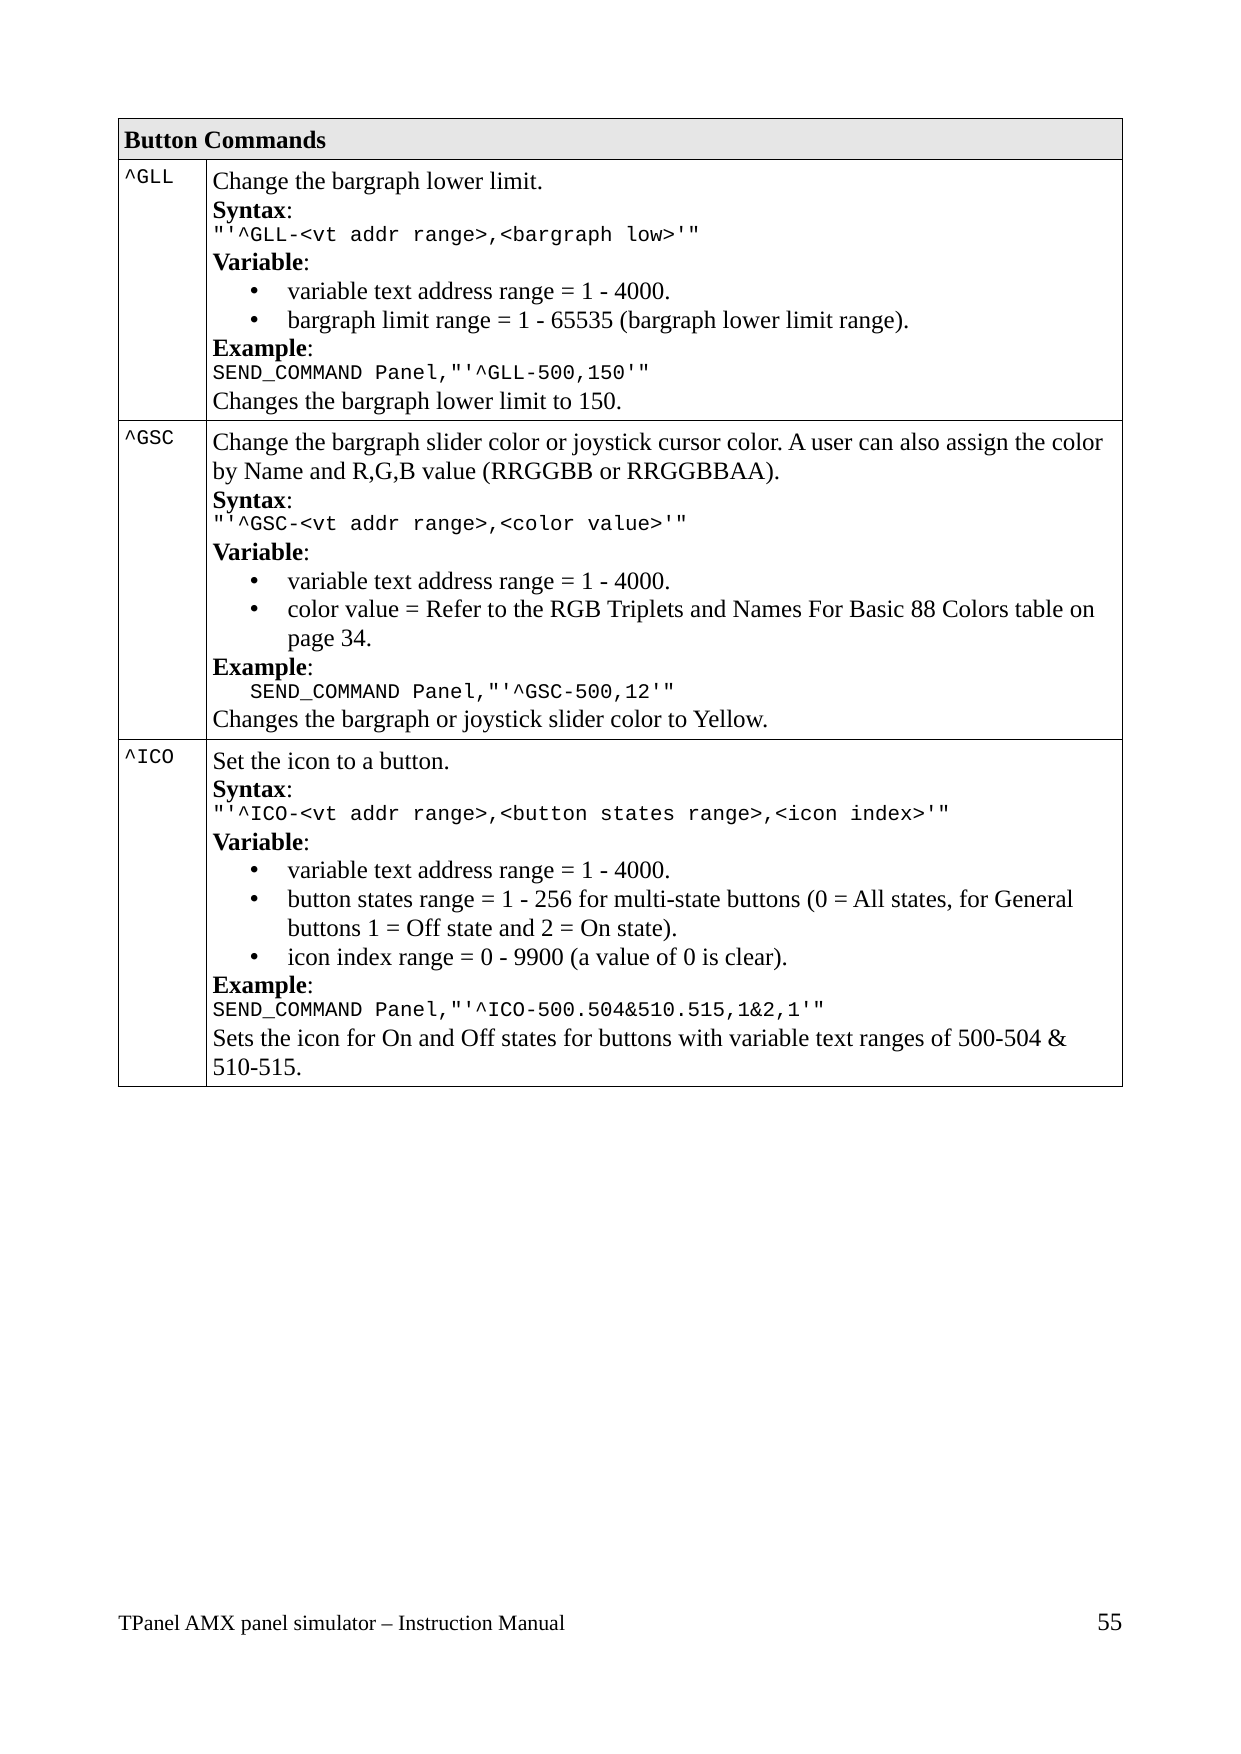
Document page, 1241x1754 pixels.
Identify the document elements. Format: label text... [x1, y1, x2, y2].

table_header Button Commands [119, 119, 1122, 159]
table_cell ^GSC [119, 421, 206, 739]
table_cell Set the icon to a button. Syntax: "'^ICO-<vt addr range>,<button states range>,<icon index>'" Variable: variable text address range = 1 - 4000. button states range = 1 - 256 for multi-state buttons (0 = All states, for General buttons 1 = Off state and 2 = On state). icon index range = 0 - 9900 (a value of 0 is clear). Example: SEND_COMMAND Panel,"'^ICO-500.504&510.515,1&2,1'" Sets the icon for On and Off states for buttons with variable text ranges of 500-504 & 510-515. [207, 740, 1122, 1086]
table_cell Change the bargraph lower limit. Syntax: "'^GLL-<vt addr range>,<bargraph low>'" Variable: variable text address range = 1 - 4000. bargraph limit range = 1 - 65535 (bargraph lower limit range). Example: SEND_COMMAND Panel,"'^GLL-500,150'" Changes the bargraph lower limit to 150. [207, 160, 1122, 420]
table_cell ^ICO [119, 740, 206, 1086]
table_cell ^GLL [119, 160, 206, 420]
table_cell Change the bargraph slider color or joystick cursor color. A user can also assign the color by Name and R,G,B value (RRGGBB or RRGGBBAA). Syntax: "'^GSC-<vt addr range>,<color value>'" Variable: variable text address range = 1 - 4000. color value = Refer to the RGB Triplets and Names For Basic 88 Colors table on page 34. Example: SEND_COMMAND Panel,"'^GSC-500,12'" Changes the bargraph or joystick slider color to Yellow. [207, 421, 1122, 739]
